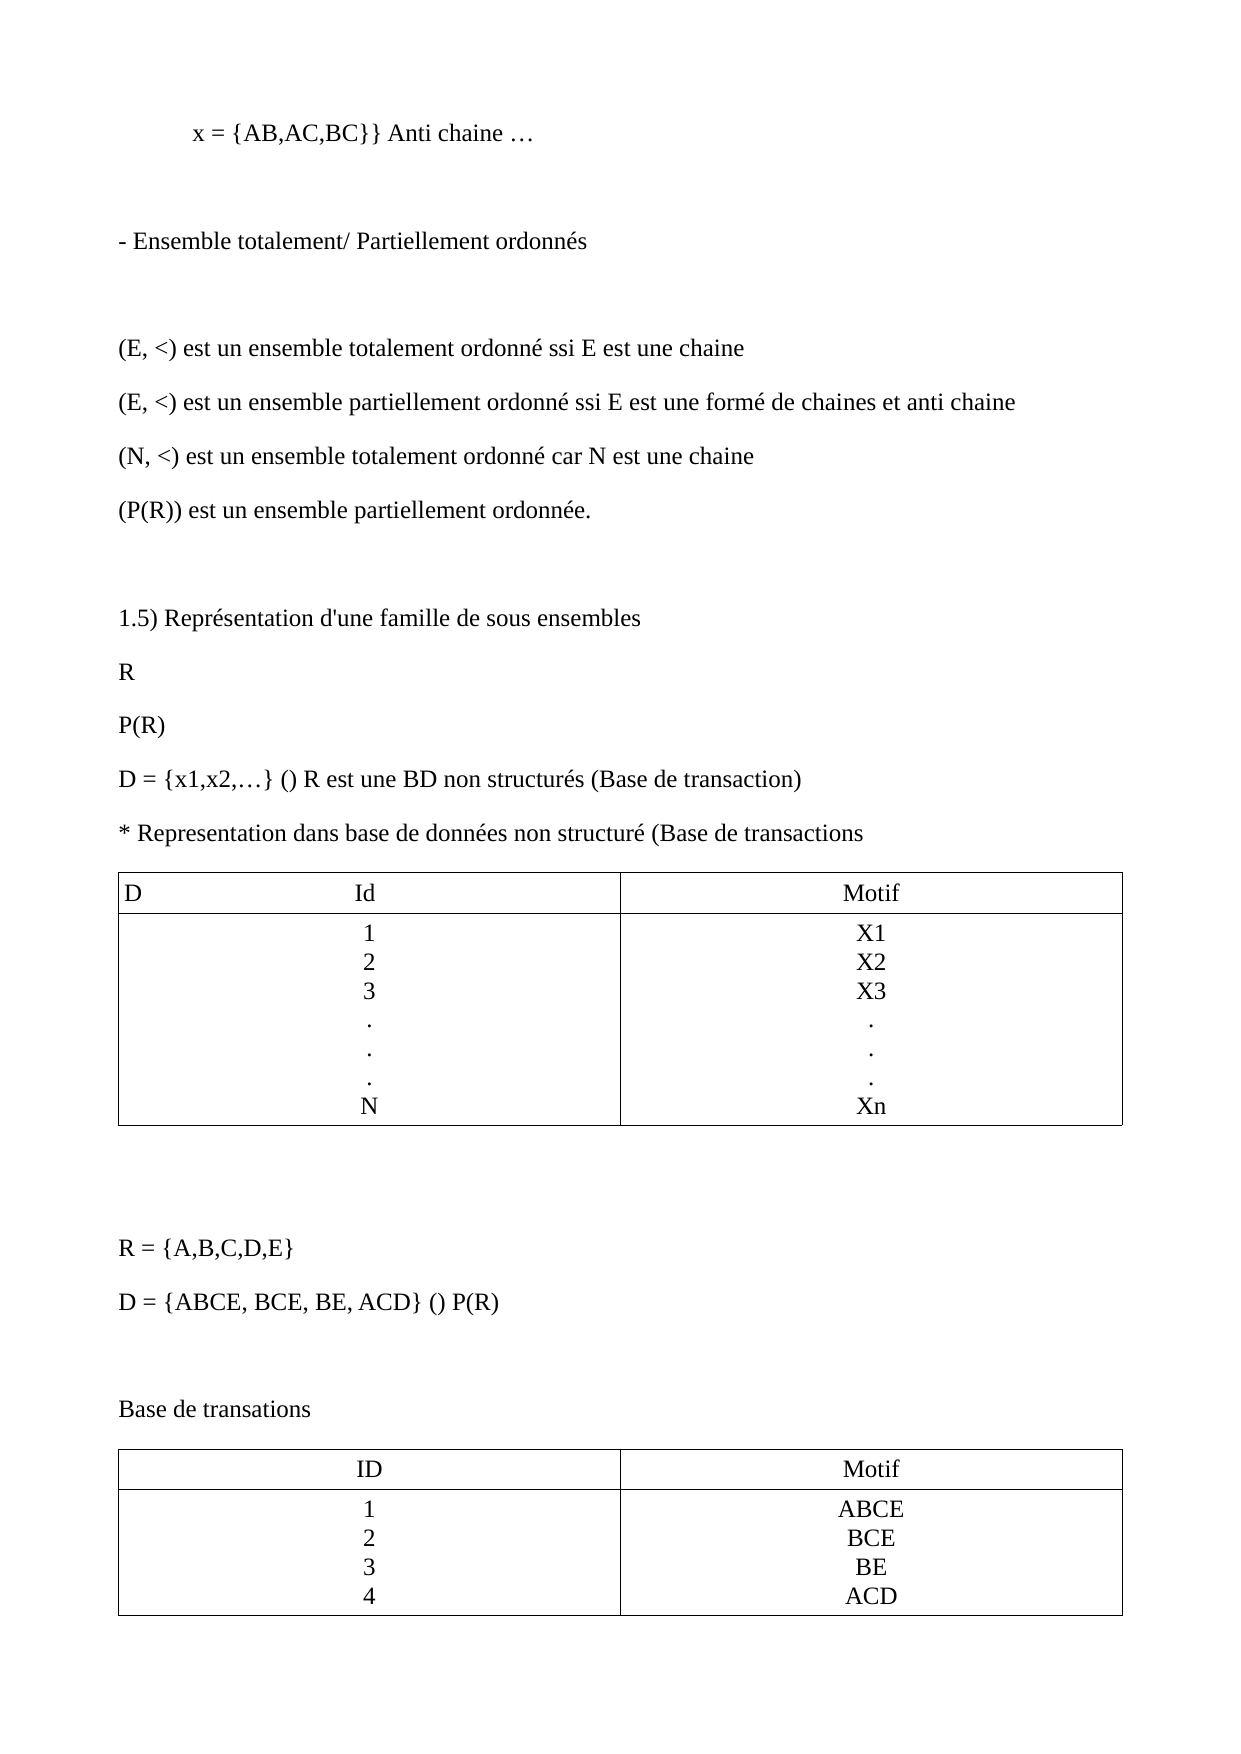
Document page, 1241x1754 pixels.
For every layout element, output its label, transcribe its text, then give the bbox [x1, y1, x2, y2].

text (P(R)) est un ensemble partiellement ordonnée. [118, 495, 1122, 524]
table_header ID [119, 1450, 620, 1489]
text (E, <) est un ensemble totalement ordonné ssi E est une chaine [118, 333, 1122, 362]
text R [118, 657, 1122, 685]
text R = {A,B,C,D,E} [118, 1233, 1122, 1262]
table_header Motif [621, 873, 1122, 912]
table_cell 1 2 3 . . . N [119, 914, 620, 1125]
text Base de transations [118, 1394, 1122, 1423]
table_cell 1 2 3 4 [119, 1490, 620, 1615]
text D = {ABCE, BCE, BE, ACD} () P(R) [118, 1287, 1122, 1316]
table_cell ABCE BCE BE ACD [621, 1490, 1122, 1615]
table_header D Id [119, 873, 620, 912]
text (E, <) est un ensemble partiellement ordonné ssi E est une formé de chaines et anti chaine [118, 387, 1122, 416]
text - Ensemble totalement/ Partiellement ordonnés [118, 226, 1122, 254]
table_header Motif [621, 1450, 1122, 1489]
text P(R) [118, 711, 1122, 739]
text (N, <) est un ensemble totalement ordonné car N est une chaine [118, 441, 1122, 470]
text * Representation dans base de données non structuré (Base de transactions [118, 818, 1122, 847]
text 1.5) Représentation d'une famille de sous ensembles [118, 603, 1122, 632]
text D = {x1,x2,…} () R est une BD non structurés (Base de transaction) [118, 764, 1122, 793]
text x = {AB,AC,BC}} Anti chaine … [118, 118, 1122, 147]
table_cell X1 X2 X3 . . . Xn [621, 914, 1122, 1125]
